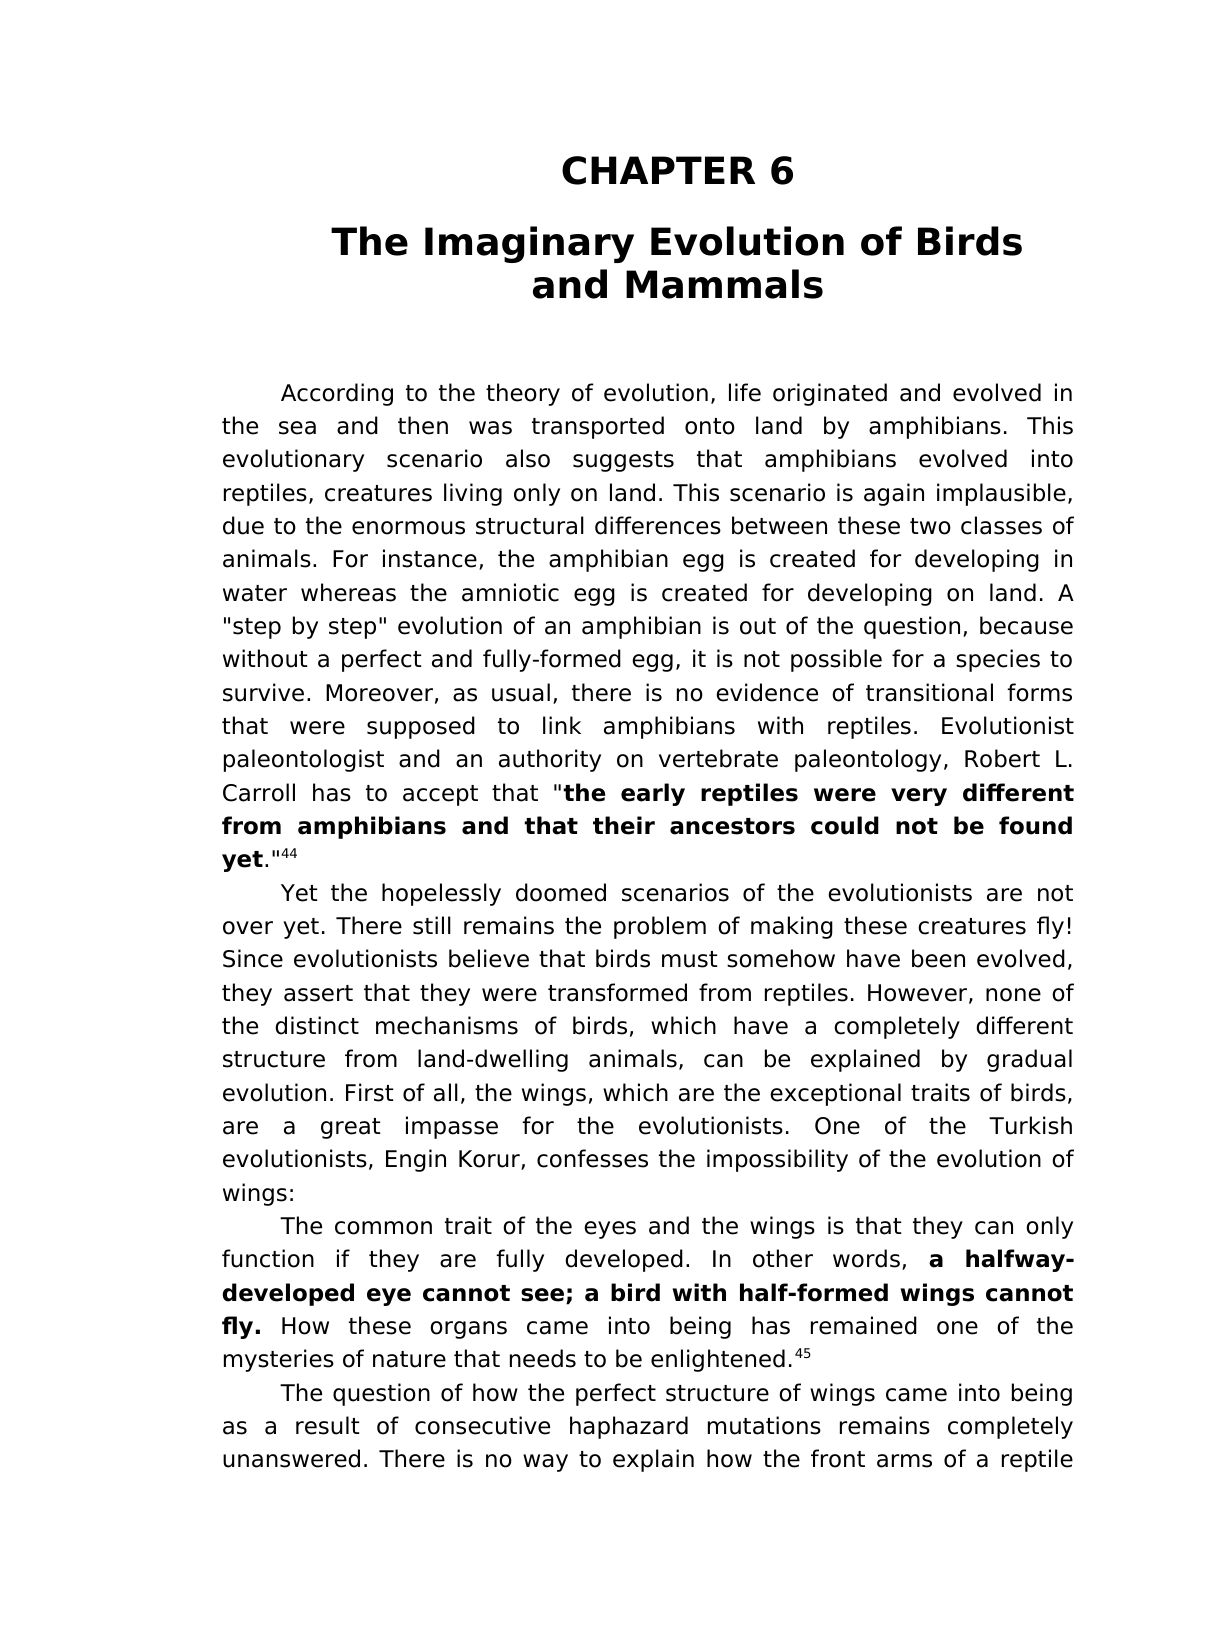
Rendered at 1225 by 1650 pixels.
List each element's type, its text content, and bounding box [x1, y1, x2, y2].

text CHAPTER 6 [222, 150, 1075, 194]
text The common trait of the eyes and the wings is that they can only function if they are fully developed. In other words, a halfway-developed eye cannot see; a bird with half-formed wings cannot fly. How these organs came into being has remained one of the mysteries of nature that needs to be enlightened.45 [222, 1208, 1075, 1374]
text and Mammals [222, 264, 1075, 308]
text The Imaginary Evolution of Birds [222, 220, 1075, 264]
text The question of how the perfect structure of wings came into being as a result of consecutive haphazard mutations remains completely unanswered. There is no way to explain how the front arms of a reptile [222, 1374, 1075, 1474]
text According to the theory of evolution, life originated and evolved in the sea and then was transported onto land by amphibians. This evolutionary scenario also suggests that amphibians evolved into reptiles, creatures living only on land. This scenario is again implausible, due to the enormous structural differences between these two classes of animals. For instance, the amphibian egg is created for developing in water whereas the amniotic egg is created for developing on land. A "step by step" evolution of an amphibian is out of the question, because without a perfect and fully-formed egg, it is not possible for a species to survive. Moreover, as usual, there is no evidence of transitional forms that were supposed to link amphibians with reptiles. Evolutionist paleontologist and an authority on vertebrate paleontology, Robert L. Carroll has to accept that "the early reptiles were very different from amphibians and that their ancestors could not be found yet."44 [222, 374, 1075, 874]
text Yet the hopelessly doomed scenarios of the evolutionists are not over yet. There still remains the problem of making these creatures fly! Since evolutionists believe that birds must somehow have been evolved, they assert that they were transformed from reptiles. However, none of the distinct mechanisms of birds, which have a completely different structure from land-dwelling animals, can be explained by gradual evolution. First of all, the wings, which are the exceptional traits of birds, are a great impasse for the evolutionists. One of the Turkish evolutionists, Engin Korur, confesses the impossibility of the evolution of wings: [222, 874, 1075, 1208]
